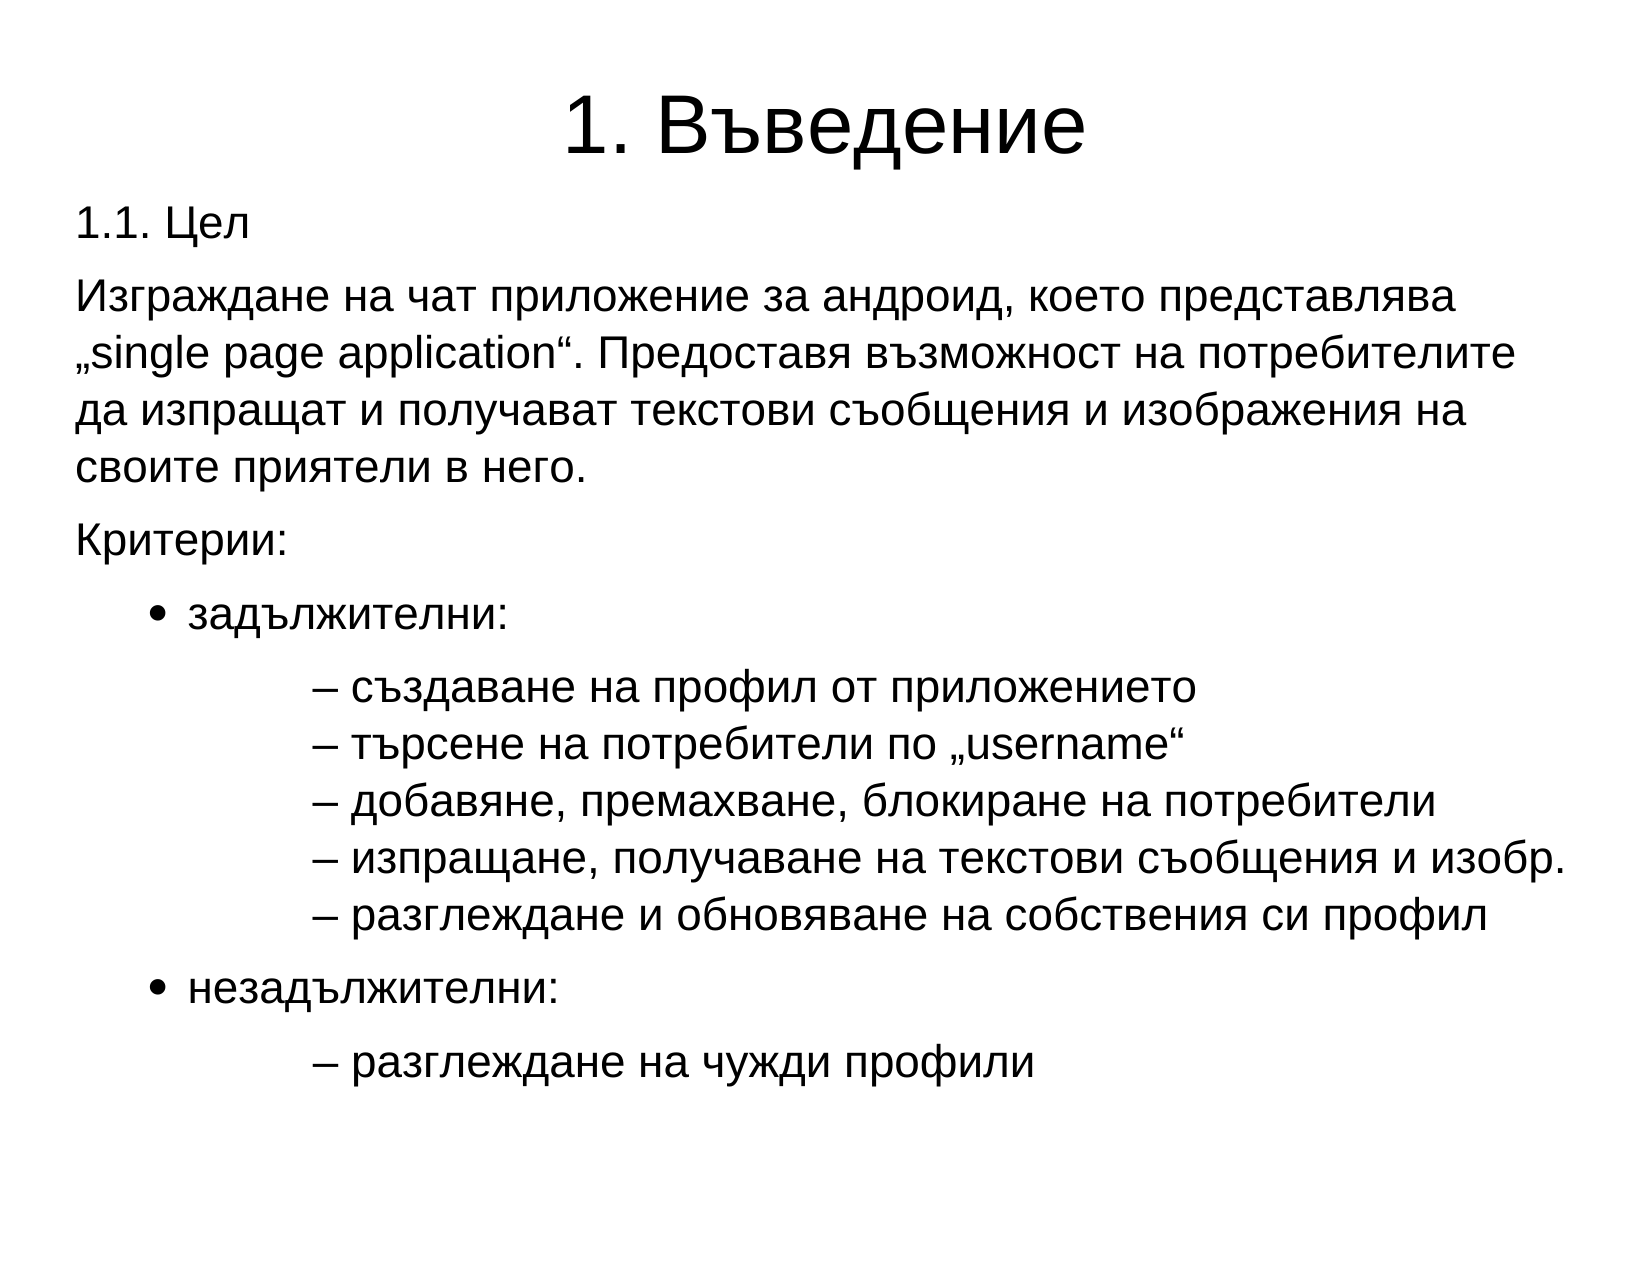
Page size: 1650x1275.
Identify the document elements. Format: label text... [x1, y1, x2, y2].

list незадължителни: [150, 961, 1575, 1014]
text 1. Въведение [75, 75, 1575, 171]
list задължителни: [150, 586, 1575, 639]
text 1.1. Цел [75, 195, 1575, 248]
list – разглеждане на чужди профили [300, 1035, 1575, 1087]
text Критерии: [75, 513, 1575, 566]
text – създаване на профил от приложението – търсене на потребители по „username“ – добавяне, премахване, блокиране на потребители – изпращане, получаване на текстови съобщения и изобр. – разглеждане и обновяване на собствения си профил [312, 660, 1575, 940]
text Изграждане на чат приложение за андроид, което представлява „single page application“. Предоставя възможност на потребителите да изпращат и получават текстови съобщения и изображения на своите приятели в него. [75, 269, 1575, 492]
